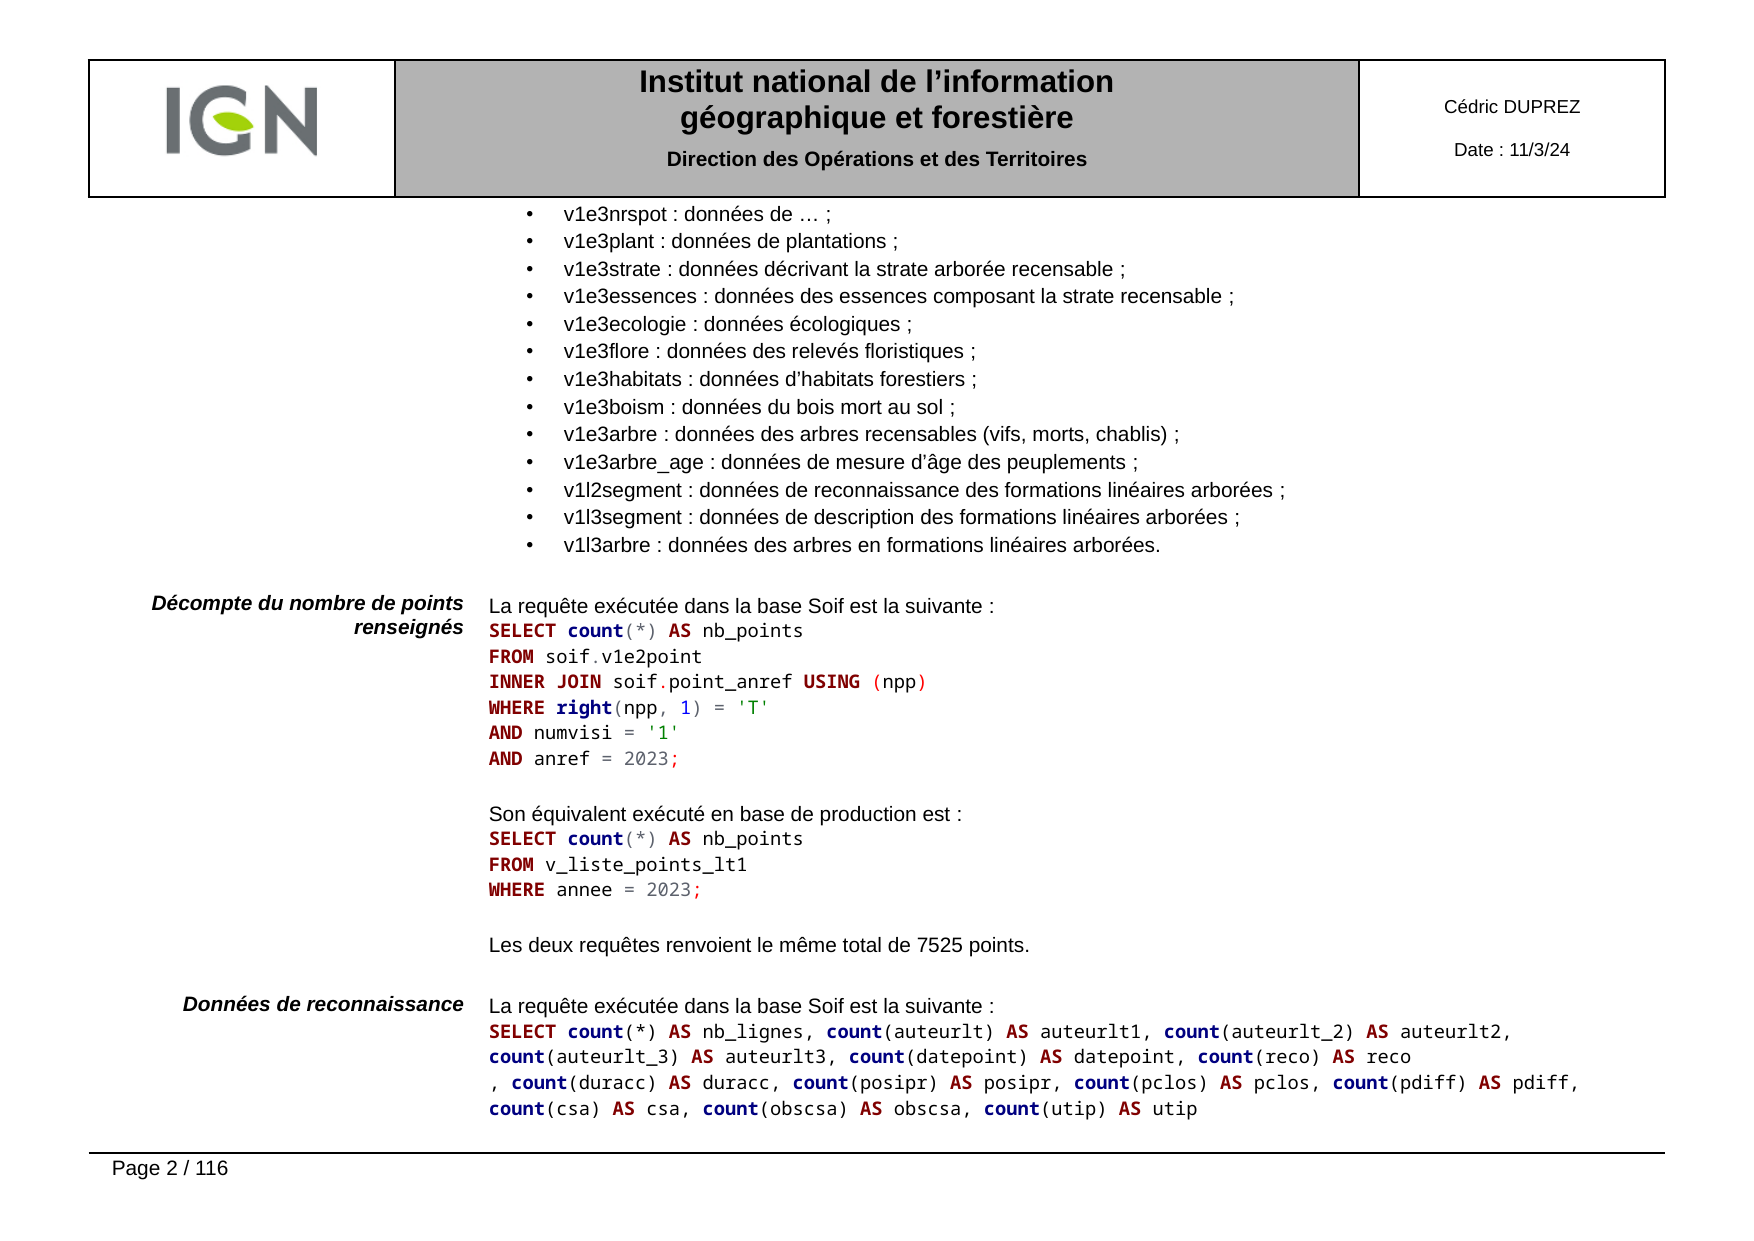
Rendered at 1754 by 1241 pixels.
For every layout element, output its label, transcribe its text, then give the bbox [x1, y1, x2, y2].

table_cell Données de reconnaissance [89, 991, 483, 1126]
table_cell La requête exécutée dans la base Soif est la suivante : SELECT count(*) AS nb_lignes, count(auteurlt) AS auteurlt1, count(auteurlt_2) AS auteurlt2, count(auteurlt_3) AS auteurlt3, count(datepoint) AS datepoint, count(reco) AS reco , count(duracc) AS duracc, count(posipr) AS posipr, count(pclos) AS pclos, count(pdiff) AS pdiff, count(csa) AS csa, count(obscsa) AS obscsa, count(utip) AS utip [483, 991, 1665, 1126]
table_cell Décompte du nombre de points renseignés [89, 590, 483, 991]
table_cell Les tables de la base de collecte Soif contenant les données de première visite et ayant fait l’objet d’un test sont les suivantes : v1e2point, v1e2observ : données de reconnaissance ; v1e3point, v1e3nrpoint : données de description ; v1e3nrspot : données de … ; v1e3plant : données de plantations ; v1e3strate : données décrivant la strate arborée recensable ; v1e3essences : données des essences composant la strate recensable ; v1e3ecologie : données écologiques ; v1e3flore : données des relevés floristiques ; v1e3habitats : données d’habitats forestiers ; v1e3boism : données du bois mort au sol ; v1e3arbre : données des arbres recensables (vifs, morts, chablis) ; v1e3arbre_age : données de mesure d’âge des peuplements ; v1l2segment : données de reconnaissance des formations linéaires arborées ; v1l3segment : données de description des formations linéaires arborées ; v1l3arbre : données des arbres en formations linéaires arborées. [483, 198, 1665, 590]
picture [141, 62, 343, 180]
table_cell [89, 198, 483, 590]
table_cell La requête exécutée dans la base Soif est la suivante : SELECT count(*) AS nb_points FROM soif.v1e2point INNER JOIN soif.point_anref USING (npp) WHERE right(npp, 1) = 'T' AND numvisi = '1' AND anref = 2023; Son équivalent exécuté en base de production est : SELECT count(*) AS nb_points FROM v_liste_points_lt1 WHERE annee = 2023; Les deux requêtes renvoient le même total de 7525 points. [483, 590, 1665, 991]
